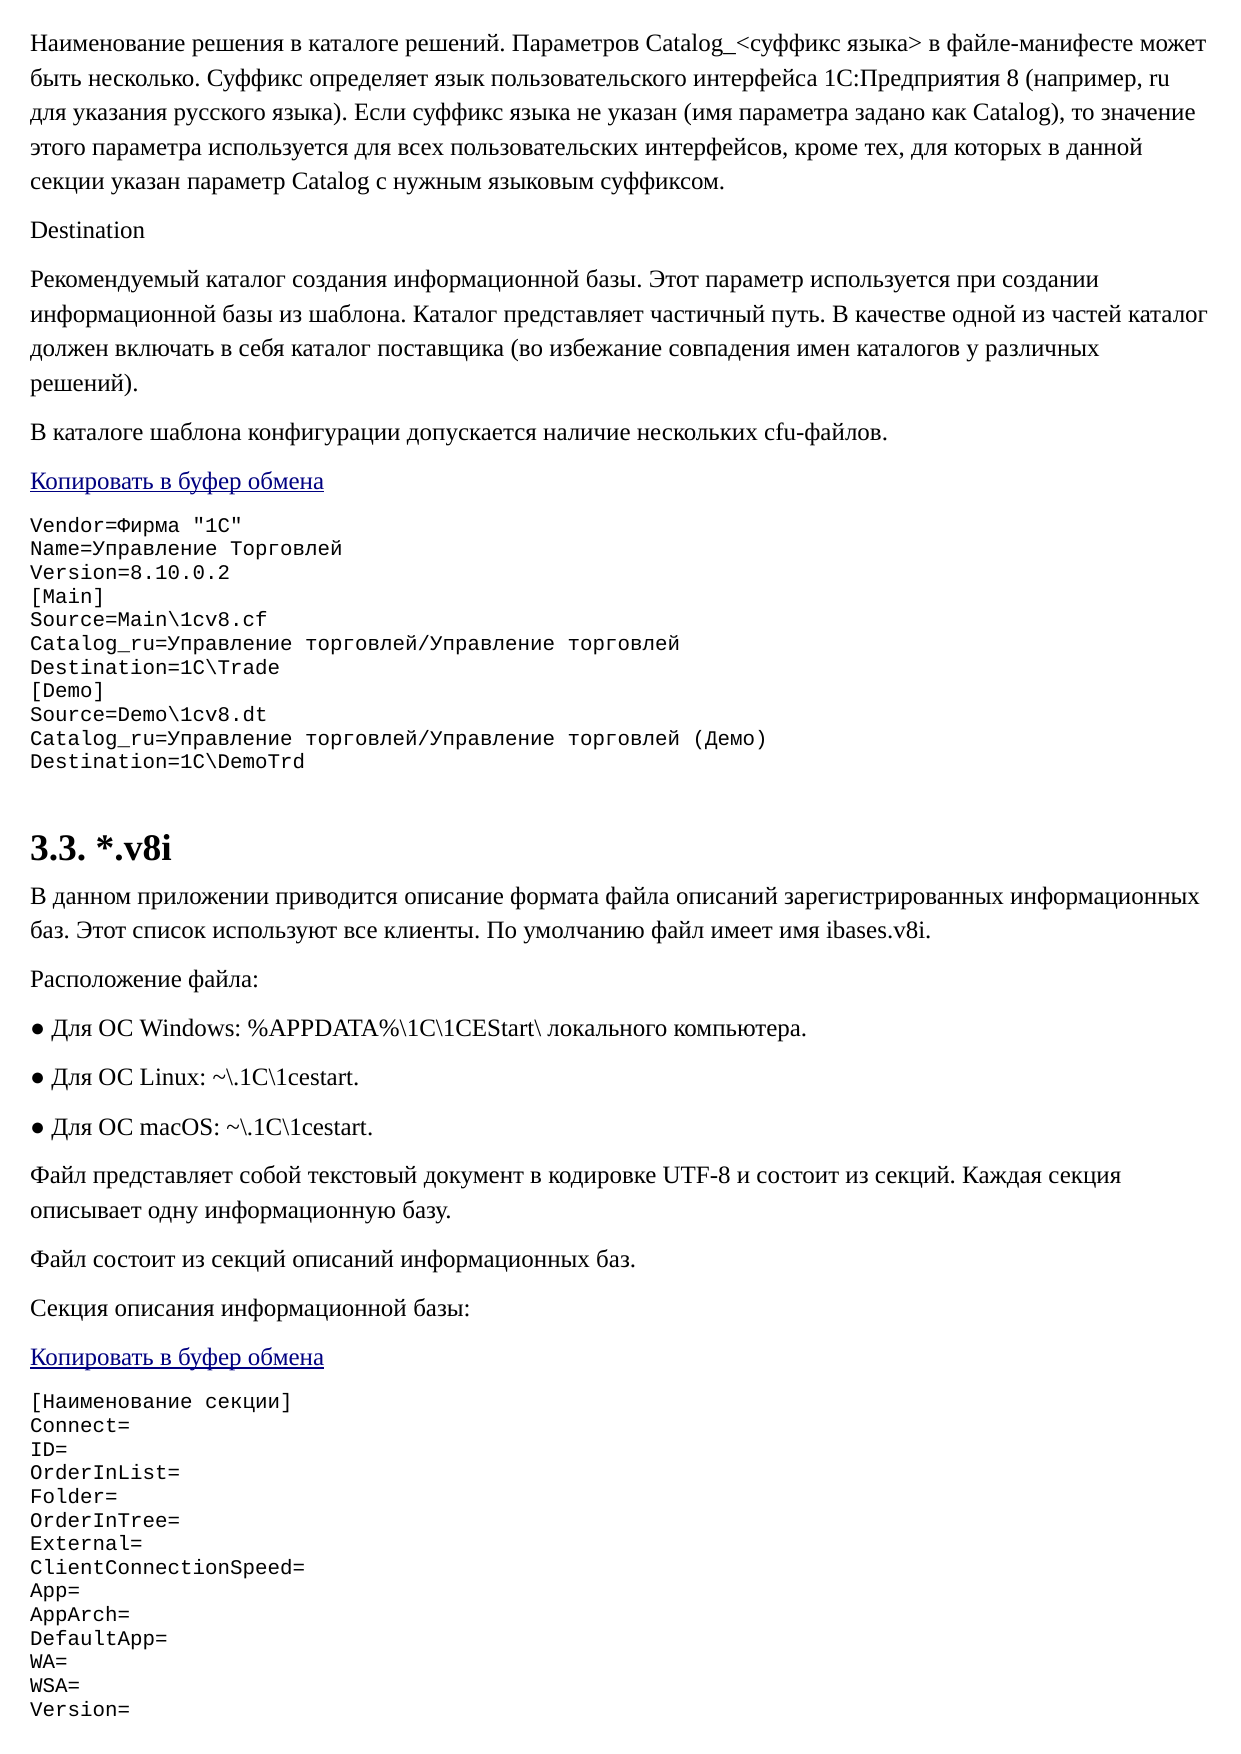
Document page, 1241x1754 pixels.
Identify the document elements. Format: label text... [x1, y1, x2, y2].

text Destination [30, 215, 1211, 244]
text Копировать в буфер обмена [30, 466, 1211, 494]
text AppArch= [30, 1604, 1211, 1628]
subtitle 3.3. *.v8i [30, 825, 1211, 868]
text Folder= [30, 1486, 1211, 1509]
text ● Для ОС Windows: %APPDATA%\1C\1CEStart\ локального компьютера. [30, 1013, 1211, 1042]
text В каталоге шаблона конфигурации допускается наличие нескольких cfu-файлов. [30, 417, 1211, 445]
text Наименование решения в каталоге решений. Параметров Catalog_<суффикс языка> в файле-манифесте может быть несколько. Суффикс определяет язык пользовательского интерфейса 1С:Предприятия 8 (например, ru для указания русского языка). Если суффикс языка не указан (имя параметра задано как Catalog), то значение этого параметра используется для всех пользовательских интерфейсов, кроме тех, для которых в данной секции указан параметр Catalog с нужным языковым суффиксом. [30, 28, 1211, 195]
text App= [30, 1581, 1211, 1604]
text External= [30, 1533, 1211, 1557]
text ClientConnectionSpeed= [30, 1557, 1211, 1581]
text Destination=1C\Trade [30, 657, 1211, 680]
text Секция описания информационной базы: [30, 1293, 1211, 1322]
text OrderInList= [30, 1462, 1211, 1486]
text WSA= [30, 1675, 1211, 1699]
text Source=Main\1cv8.cf [30, 609, 1211, 633]
text Файл состоит из секций описаний информационных баз. [30, 1244, 1211, 1273]
text OrderInTree= [30, 1509, 1211, 1533]
text ● Для ОС Linux: ~\.1C\1cestart. [30, 1062, 1211, 1091]
text Расположение файла: [30, 964, 1211, 993]
text [Demo] [30, 680, 1211, 704]
text Source=Demo\1cv8.dt [30, 704, 1211, 728]
text Копировать в буфер обмена [30, 1342, 1211, 1371]
text DefaultApp= [30, 1628, 1211, 1651]
text [Наименование секции] [30, 1391, 1211, 1415]
text Version=8.10.0.2 [30, 562, 1211, 586]
text Destination=1C\DemoTrd [30, 751, 1211, 775]
text ● Для ОС macOS: ~\.1C\1cestart. [30, 1112, 1211, 1140]
text Version= [30, 1699, 1211, 1722]
text Catalog_ru=Управление торговлей/Управление торговлей [30, 633, 1211, 657]
text Рекомендуемый каталог создания информационной базы. Этот параметр используется при создании информационной базы из шаблона. Каталог представляет частичный путь. В качестве одной из частей каталог должен включать в себя каталог поставщика (во избежание совпадения имен каталогов у различных решений). [30, 264, 1211, 396]
text Name=Управление Торговлей [30, 538, 1211, 562]
text Catalog_ru=Управление торговлей/Управление торговлей (Демо) [30, 728, 1211, 751]
text Connect= [30, 1415, 1211, 1439]
text Файл представляет собой текстовый документ в кодировке UTF-8 и состоит из секций. Каждая секция описывает одну информационную базу. [30, 1161, 1211, 1224]
text В данном приложении приводится описание формата файла описаний зарегистрированных информационных баз. Этот список используют все клиенты. По умолчанию файл имеет имя ibases.v8i. [30, 881, 1211, 944]
text WA= [30, 1651, 1211, 1675]
text Vendor=Фирма "1С" [30, 515, 1211, 538]
text [Main] [30, 586, 1211, 609]
text ID= [30, 1439, 1211, 1462]
